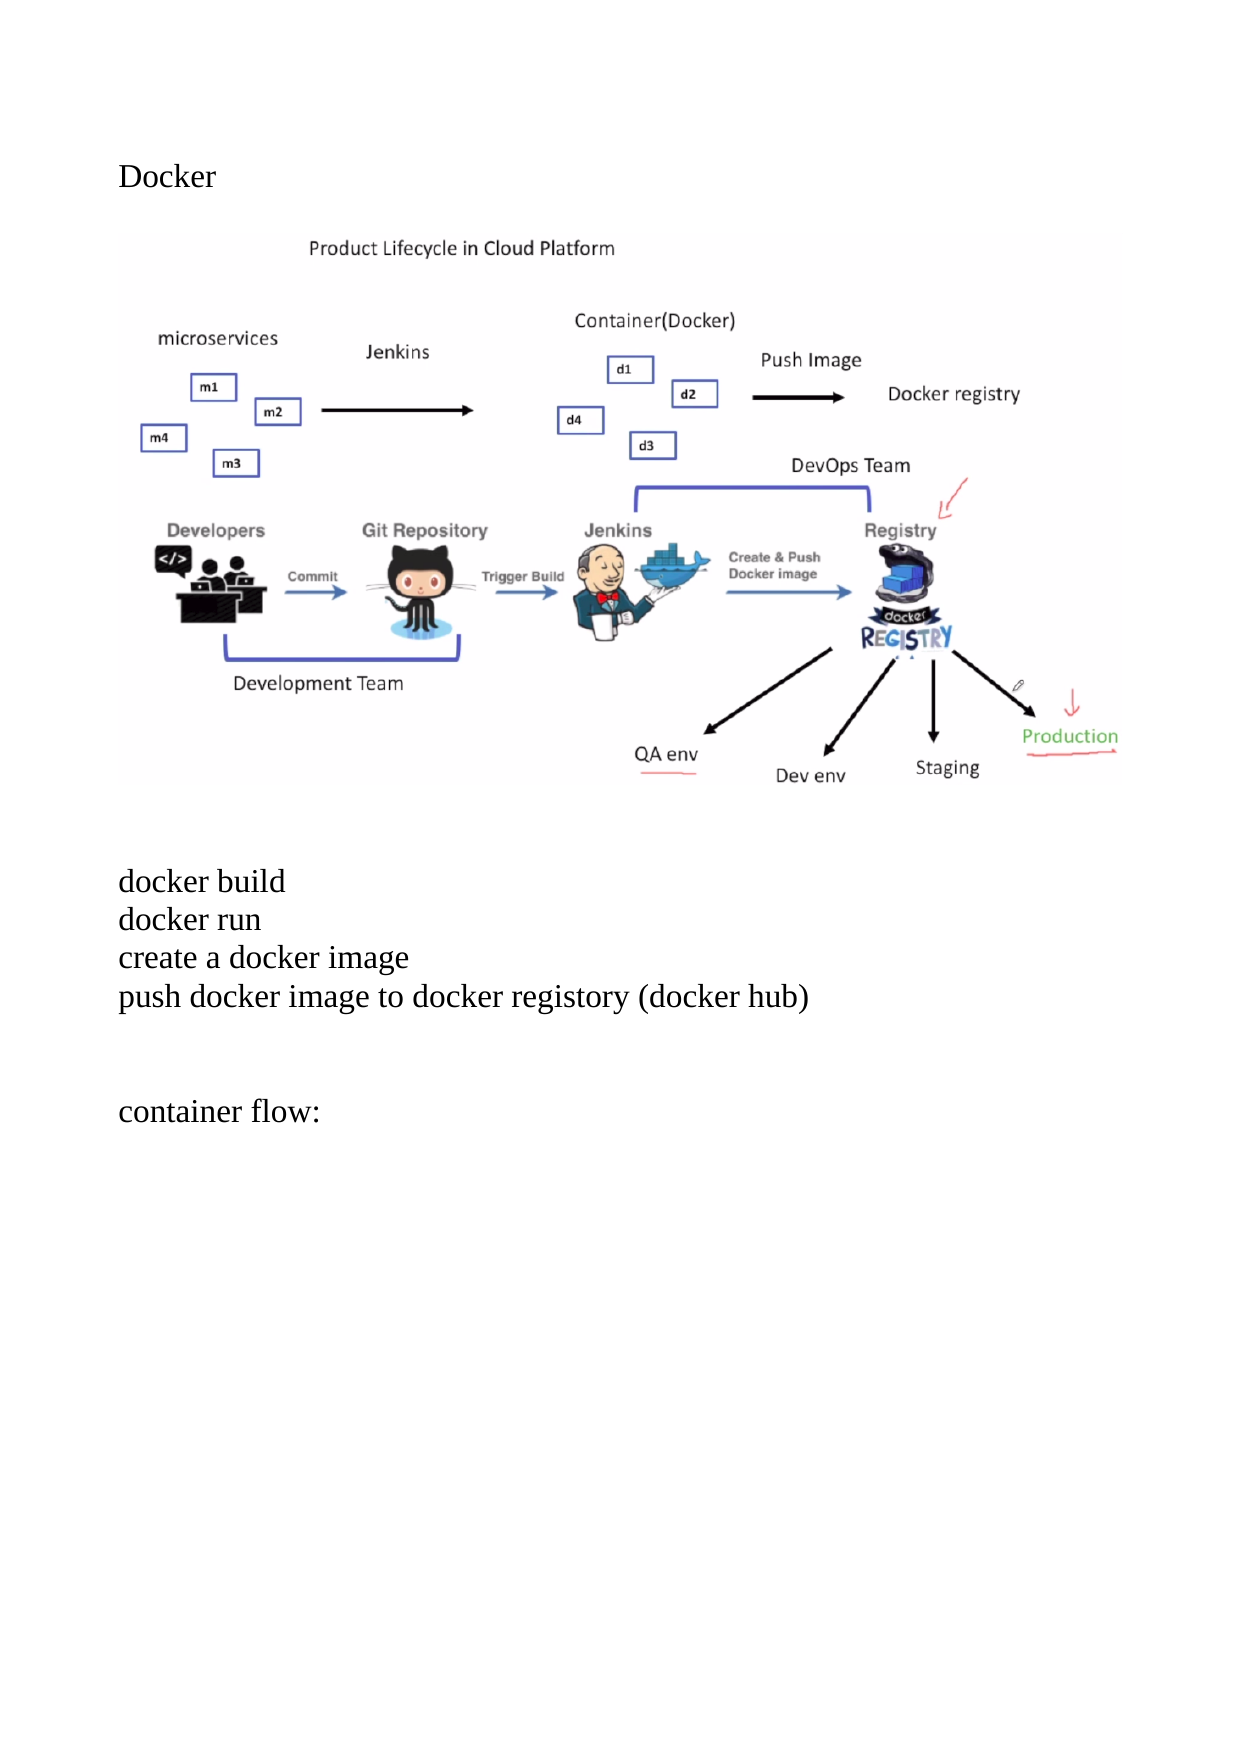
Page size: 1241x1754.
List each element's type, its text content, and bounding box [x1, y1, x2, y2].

text Docker [118, 156, 1122, 195]
text create a docker image [118, 937, 1122, 976]
text docker build [118, 861, 1122, 899]
picture [118, 233, 1123, 785]
text push docker image to docker registory (docker hub) [118, 976, 1122, 1014]
text docker run [118, 899, 1122, 937]
text container flow: [118, 1091, 1122, 1129]
